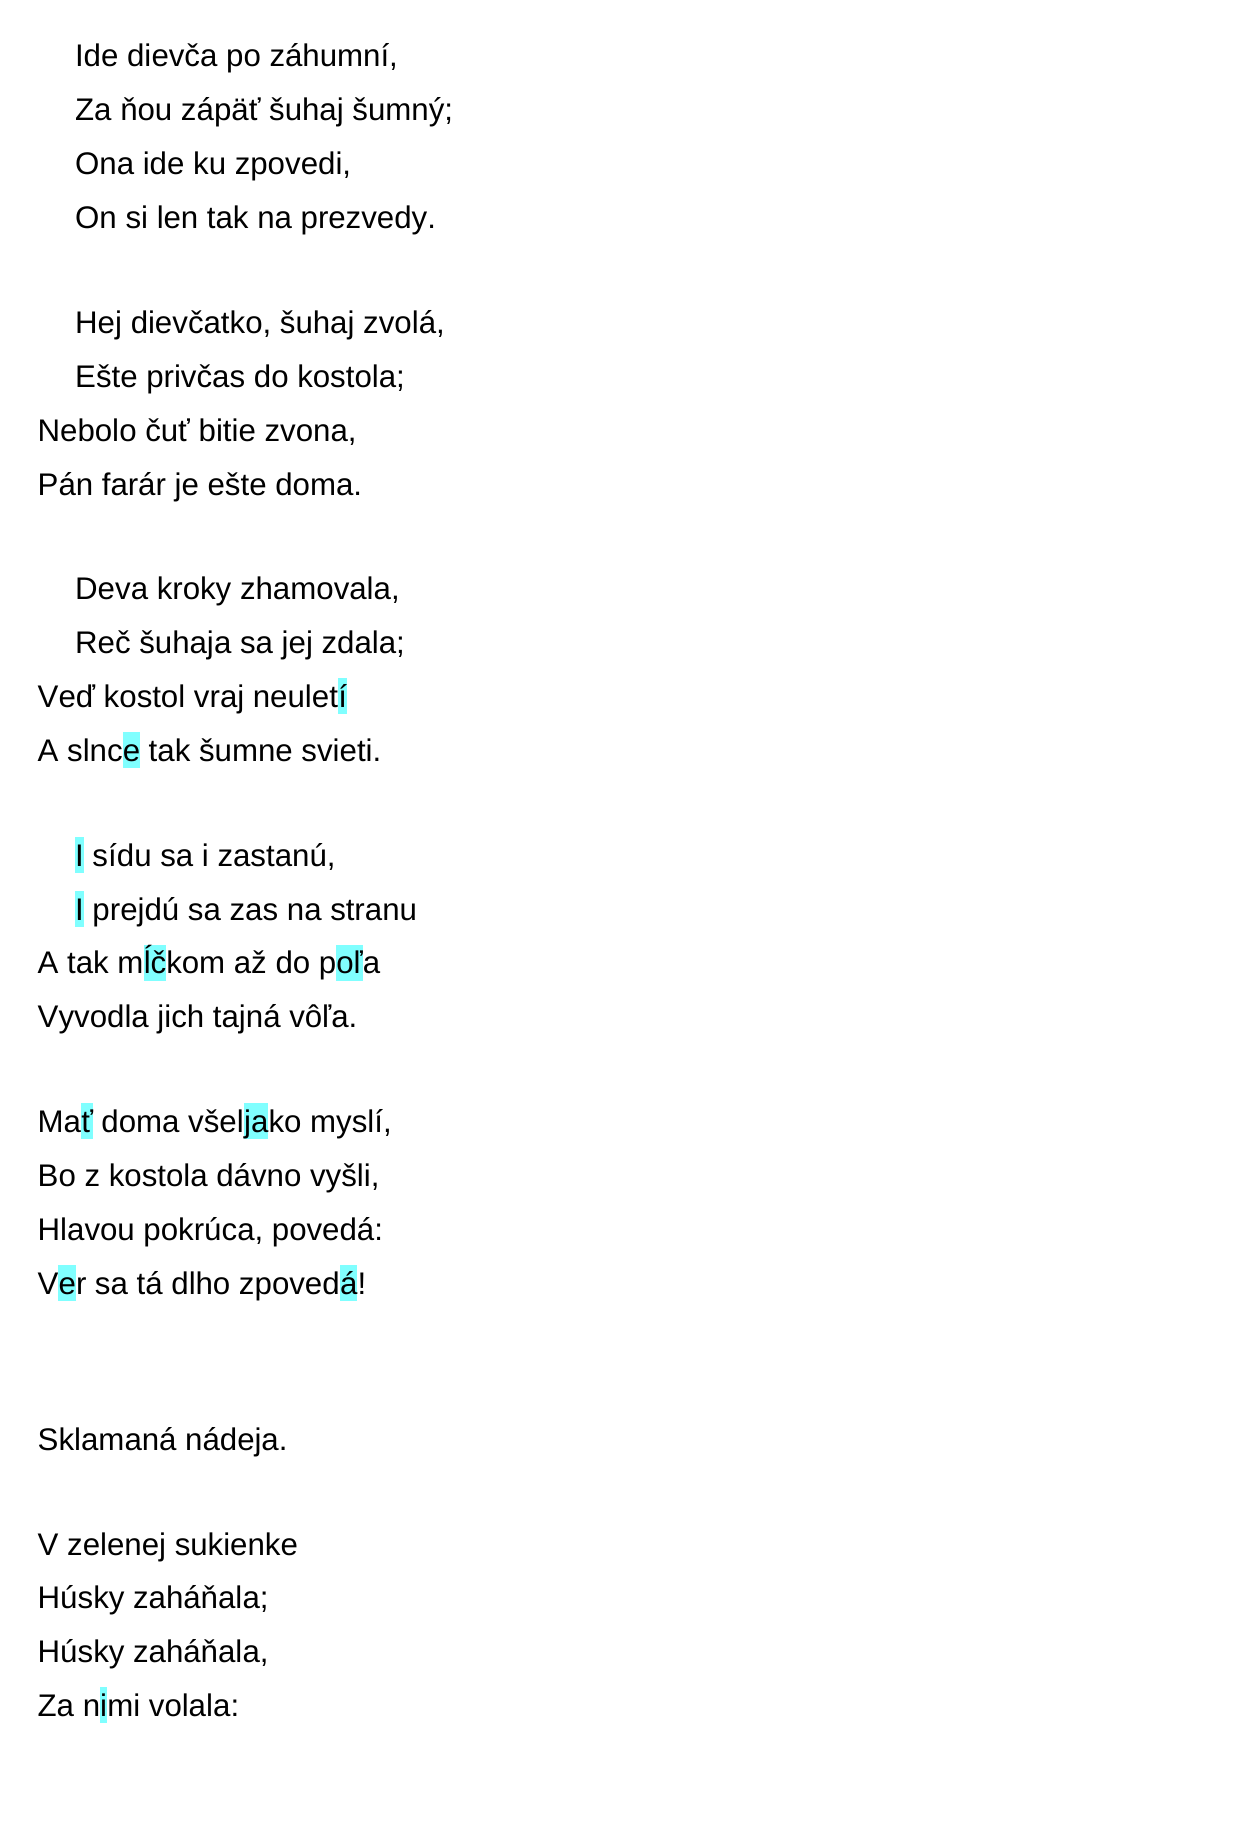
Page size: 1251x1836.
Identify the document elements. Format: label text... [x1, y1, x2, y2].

text Za ňou zápäť šuhaj šumný; [37, 91, 1130, 127]
text Nebolo čuť bitie zvona, [37, 412, 1130, 448]
text A slnce tak šumne svieti. [37, 732, 1130, 768]
text Hej dievčatko, šuhaj zvolá, [37, 304, 1130, 340]
text Húsky zaháňala; [37, 1579, 1130, 1616]
text Húsky zaháňala, [37, 1633, 1130, 1669]
text Deva kroky zhamovala, [37, 570, 1130, 606]
text Bo z kostola dávno vyšli, [37, 1157, 1130, 1193]
text Vyvodla jich tajná vôľa. [37, 998, 1130, 1034]
text V zelenej sukienke [37, 1526, 1130, 1562]
text Ver sa tá dlho zpovedá! [37, 1265, 1130, 1301]
text Hlavou pokrúca, povedá: [37, 1211, 1130, 1247]
text Pán farár je ešte doma. [37, 466, 1130, 501]
text Reč šuhaja sa jej zdala; [37, 624, 1130, 660]
text Ona ide ku zpovedi, [37, 145, 1130, 181]
text On si len tak na prezvedy. [37, 199, 1130, 235]
text Mať doma všeljako myslí, [37, 1103, 1130, 1139]
text Za nimi volala: [37, 1687, 1130, 1723]
text Sklamaná nádeja. [37, 1421, 1130, 1457]
text Ešte privčas do kostola; [37, 358, 1130, 394]
text I prejdú sa zas na stranu [37, 891, 1130, 927]
text A tak mĺčkom až do poľa [37, 944, 1130, 981]
text Ide dievča po záhumní, [37, 37, 1130, 73]
text Veď kostol vraj neuletí [37, 678, 1130, 714]
text I sídu sa i zastanú, [37, 837, 1130, 873]
